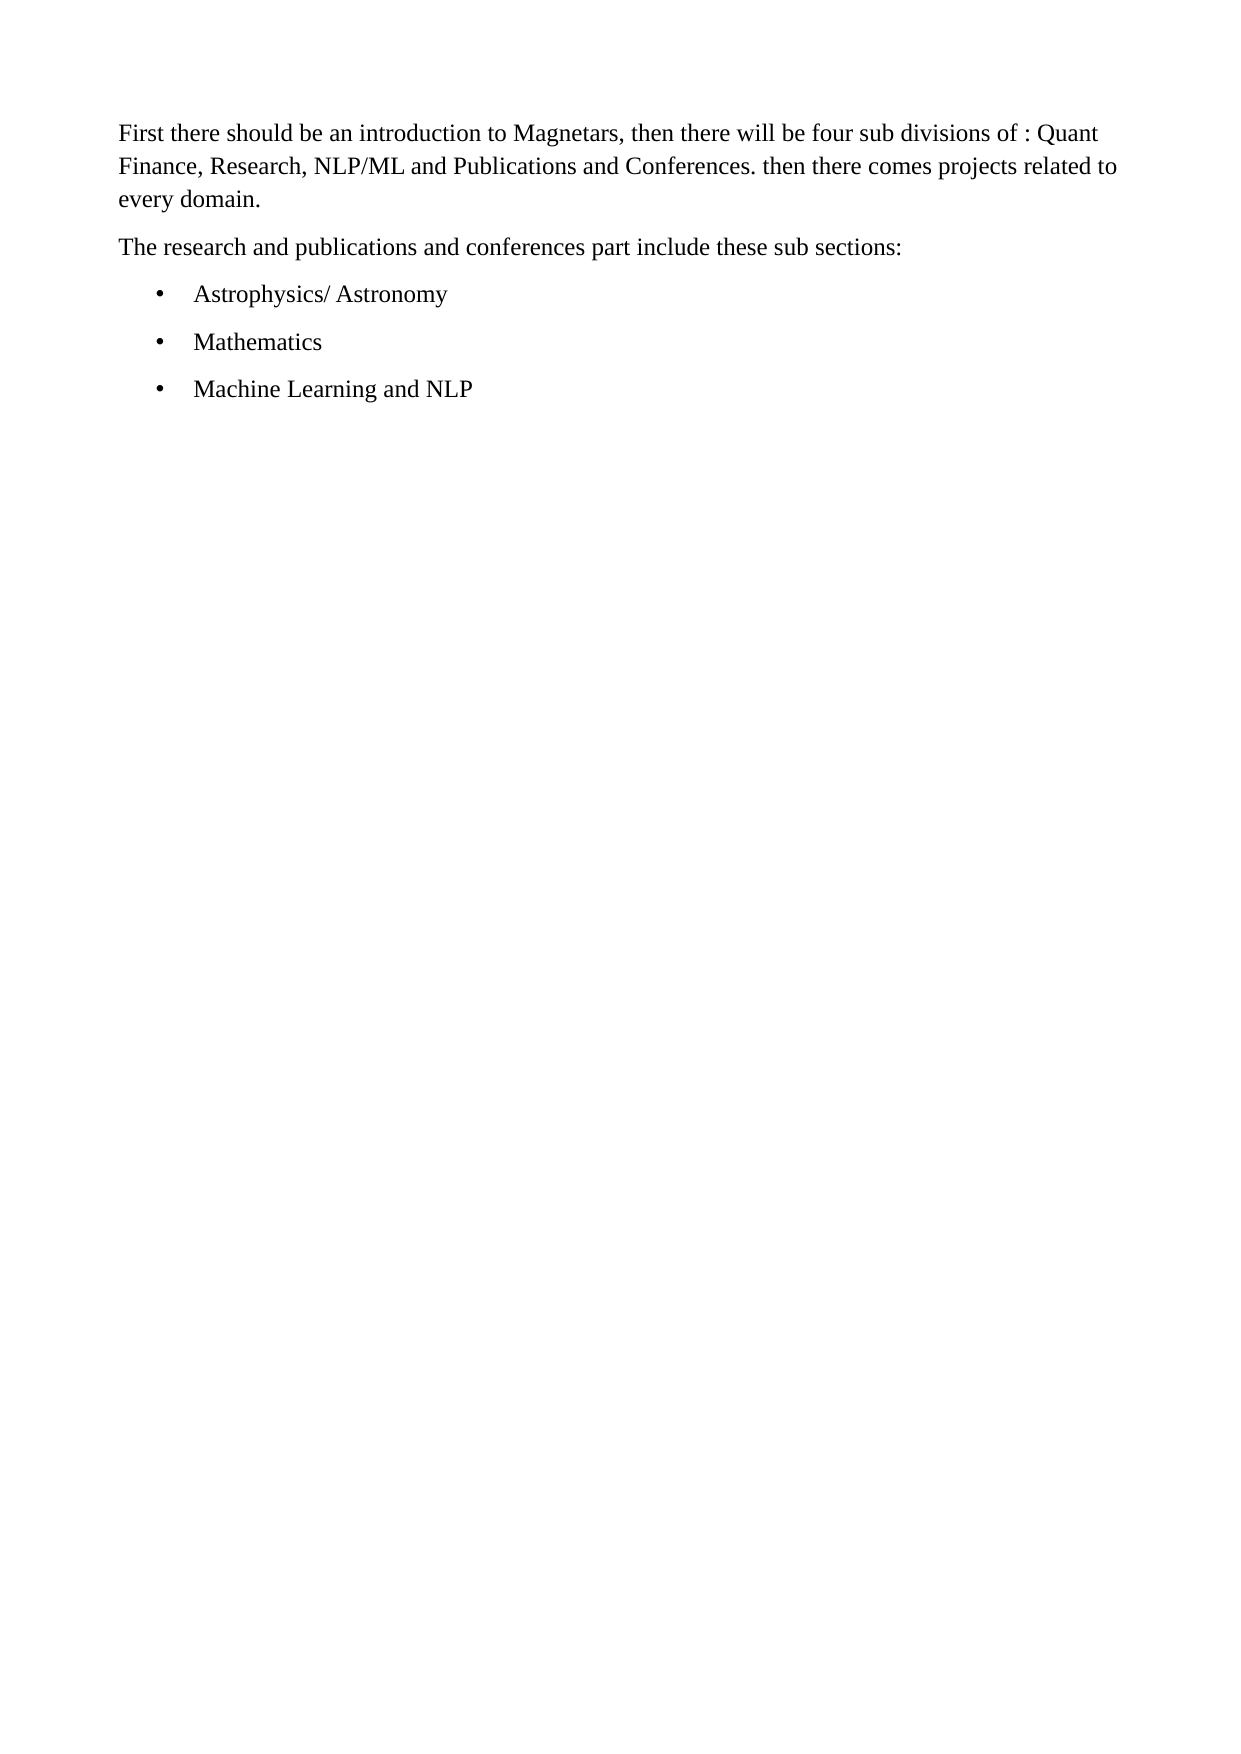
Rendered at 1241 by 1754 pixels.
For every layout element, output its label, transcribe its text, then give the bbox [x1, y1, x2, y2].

list Machine Learning and NLP [156, 374, 1122, 403]
list Mathematics [156, 327, 1122, 356]
list Astrophysics/ Astronomy [156, 279, 1122, 308]
text First there should be an introduction to Magnetars, then there will be four sub divisions of : Quant Finance, Research, NLP/ML and Publications and Conferences. then there comes projects related to every domain. [118, 118, 1122, 213]
text The research and publications and conferences part include these sub sections: [118, 232, 1122, 261]
